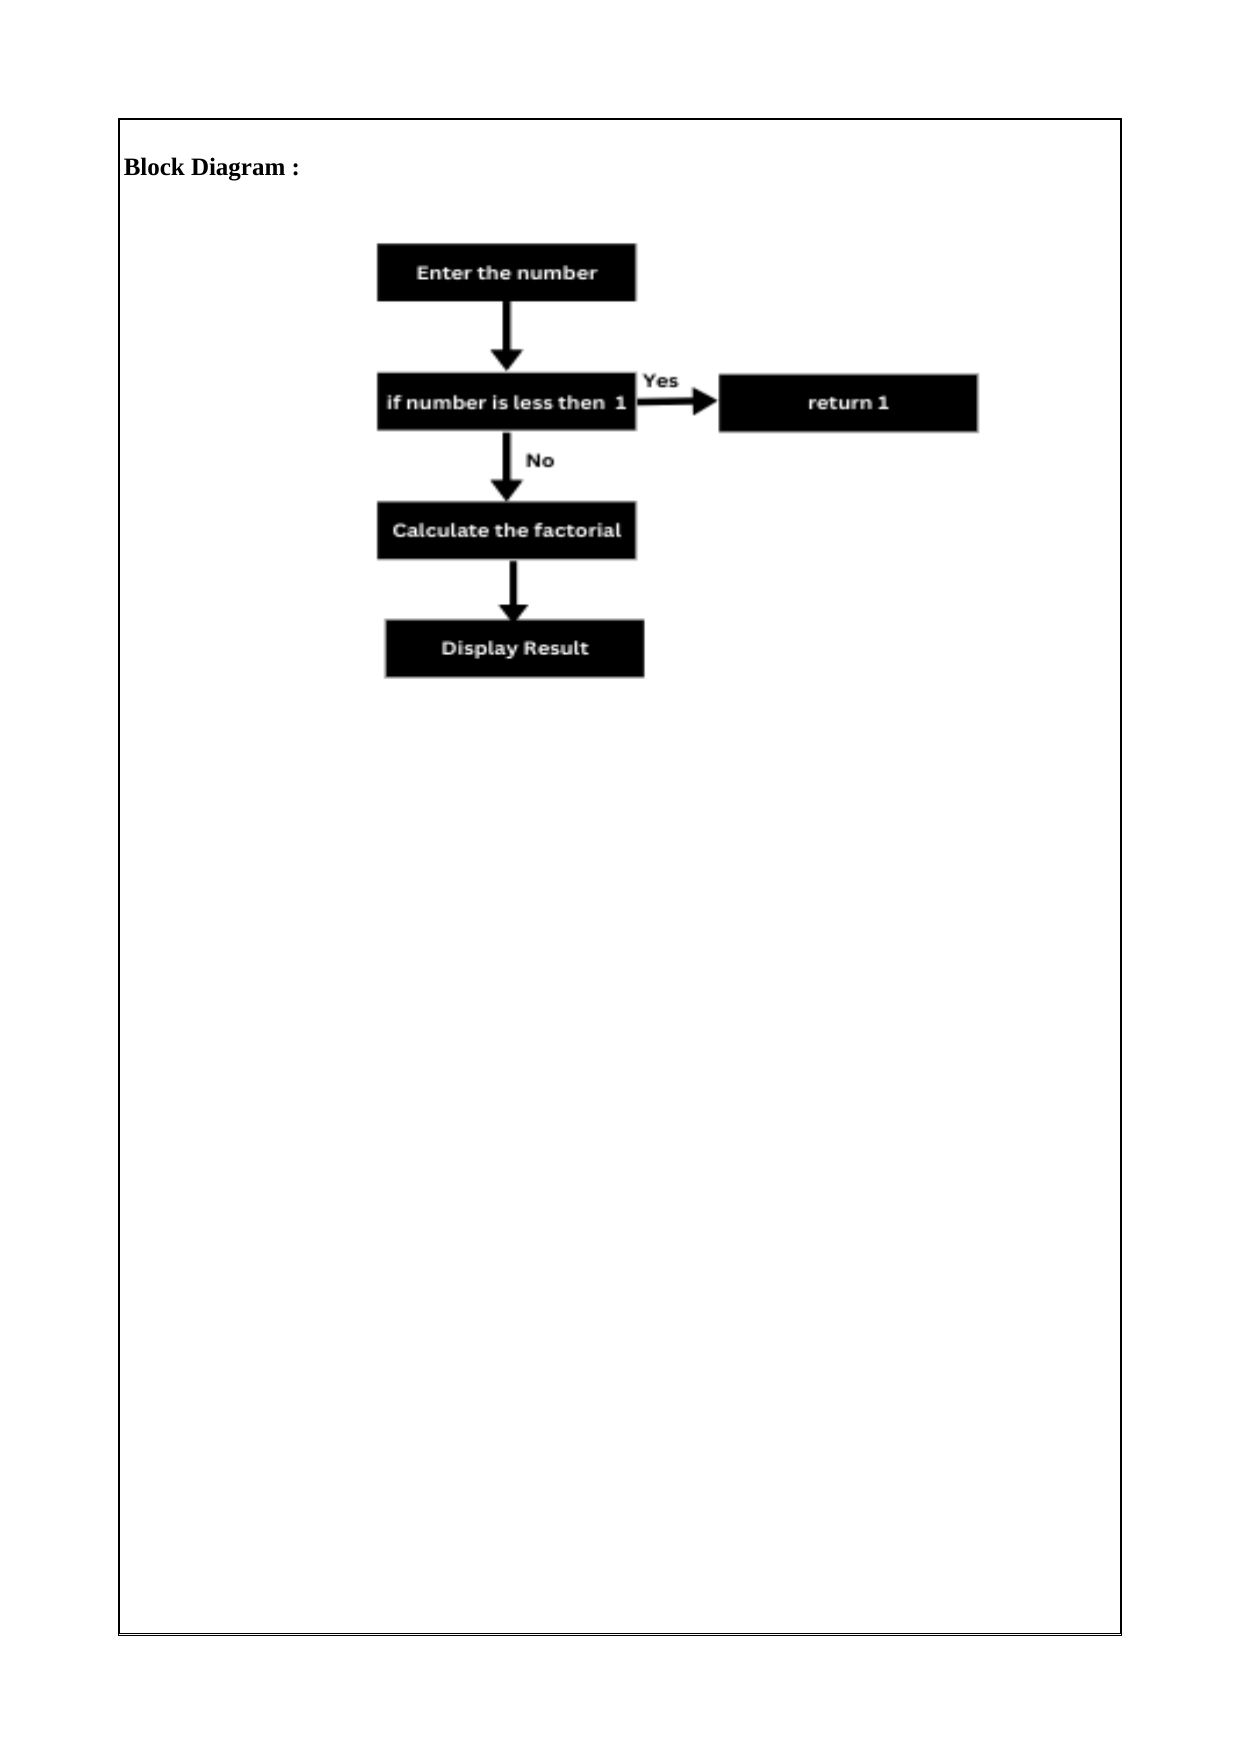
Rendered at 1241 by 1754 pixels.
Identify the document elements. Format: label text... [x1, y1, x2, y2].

picture [164, 190, 1067, 689]
text Block Diagram : [123, 152, 1117, 181]
